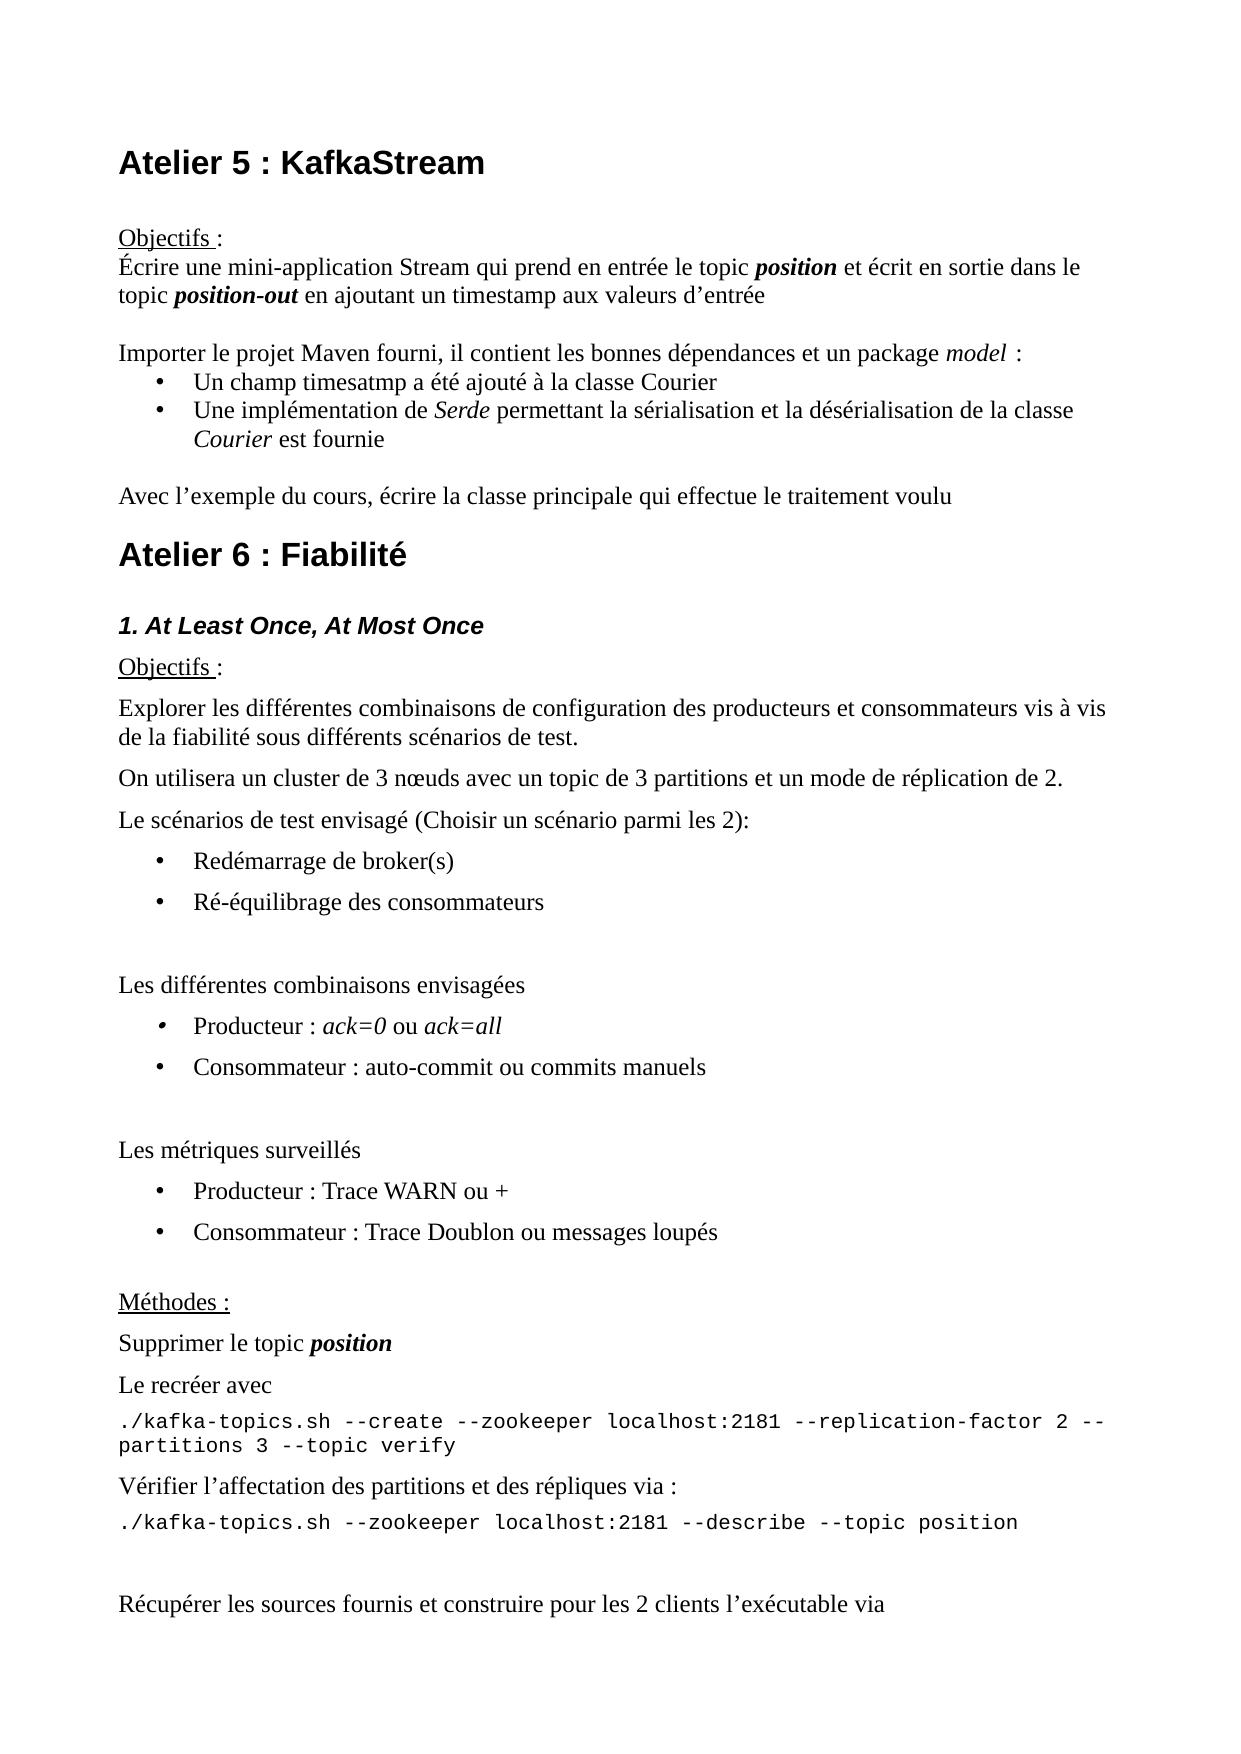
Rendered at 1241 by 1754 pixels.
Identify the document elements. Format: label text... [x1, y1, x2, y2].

text Méthodes : [118, 1287, 1122, 1316]
text Écrire une mini-application Stream qui prend en entrée le topic position et écrit en sortie dans le topic position-out en ajoutant un timestamp aux valeurs d’entrée [118, 252, 1122, 309]
text Objectifs : [118, 652, 1122, 681]
text Récupérer les sources fournis et construire pour les 2 clients l’exécutable via [118, 1589, 1122, 1618]
text Les métriques surveillés [118, 1135, 1122, 1163]
text Les différentes combinaisons envisagées [118, 970, 1122, 998]
list Une implémentation de Serde permettant la sérialisation et la désérialisation de la classe Courier est fournie [156, 396, 1122, 453]
text ./kafka-topics.sh --zookeeper localhost:2181 --describe --topic position [118, 1512, 1122, 1536]
list Producteur : Trace WARN ou + [156, 1176, 1122, 1205]
list Consommateur : auto-commit ou commits manuels [156, 1052, 1122, 1081]
text Objectifs : [118, 223, 1122, 252]
text Le scénarios de test envisagé (Choisir un scénario parmi les 2): [118, 805, 1122, 833]
subtitle 1. At Least Once, At Most Once [118, 611, 1122, 640]
subtitle Atelier 6 : Fiabilité [118, 535, 1122, 574]
list Consommateur : Trace Doublon ou messages loupés [156, 1217, 1122, 1246]
list Producteur : ack=0 ou ack=all [156, 1011, 1122, 1040]
list Redémarrage de broker(s) [156, 846, 1122, 875]
text On utilisera un cluster de 3 nœuds avec un topic de 3 partitions et un mode de réplication de 2. [118, 763, 1122, 792]
text ./kafka-topics.sh --create --zookeeper localhost:2181 --replication-factor 2 --partitions 3 --topic verify [118, 1411, 1122, 1458]
text Avec l’exemple du cours, écrire la classe principale qui effectue le traitement voulu [118, 481, 1122, 510]
list Un champ timesatmp a été ajouté à la classe Courier [156, 367, 1122, 396]
text Vérifier l’affectation des partitions et des répliques via : [118, 1471, 1122, 1499]
text Importer le projet Maven fourni, il contient les bonnes dépendances et un package model : [118, 338, 1122, 367]
text Supprimer le topic position [118, 1328, 1122, 1357]
text Explorer les différentes combinaisons de configuration des producteurs et consommateurs vis à vis de la fiabilité sous différents scénarios de test. [118, 693, 1122, 751]
text Le recréer avec [118, 1370, 1122, 1398]
list Ré-équilibrage des consommateurs [156, 887, 1122, 916]
subtitle Atelier 5 : KafkaStream [118, 143, 1122, 182]
